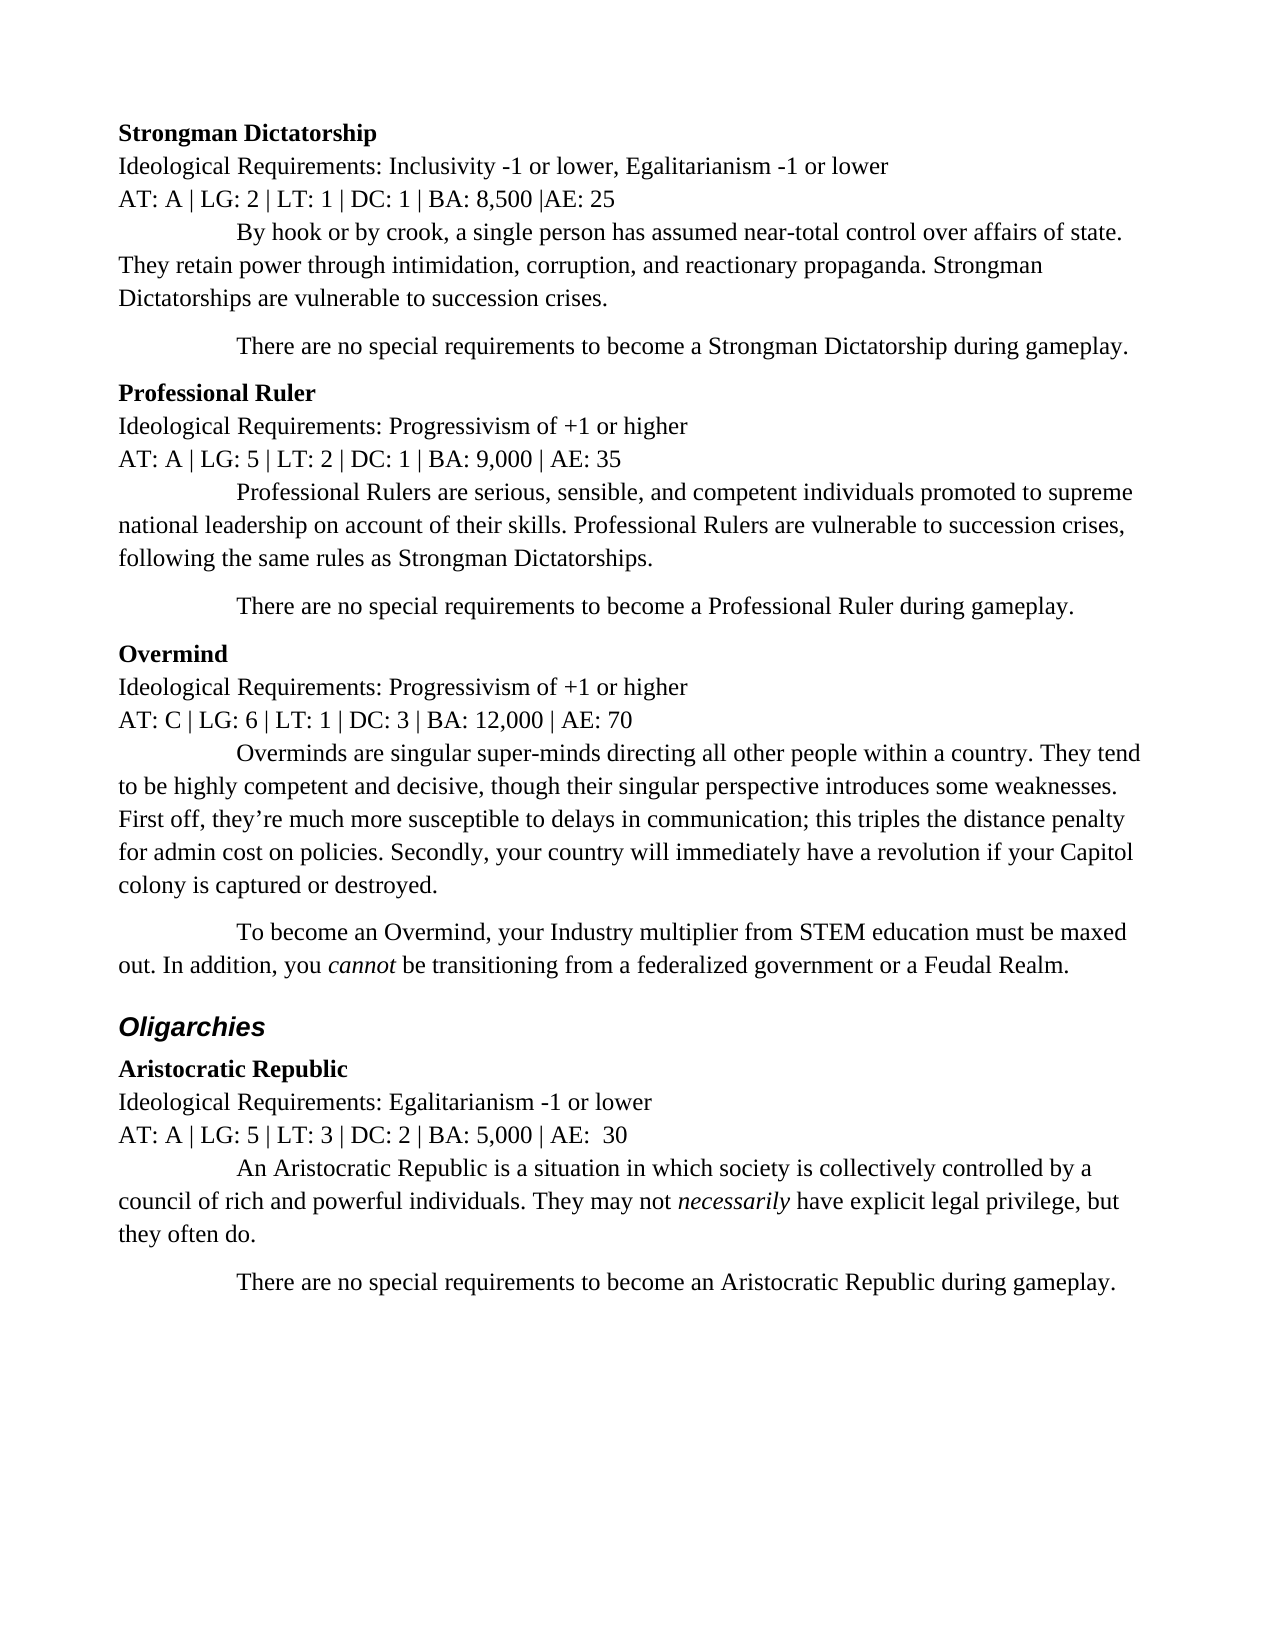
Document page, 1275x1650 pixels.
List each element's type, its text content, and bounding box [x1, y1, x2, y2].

text Overmind Ideological Requirements: Progressivism of +1 or higher AT: C | LG: 6 | LT: 1 | DC: 3 | BA: 12,000 | AE: 70 Overminds are singular super-minds directing all other people within a country. They tend to be highly competent and decisive, though their singular perspective introduces some weaknesses. First off, they’re much more susceptible to delays in communication; this triples the distance penalty for admin cost on policies. Secondly, your country will immediately have a revolution if your Capitol colony is captured or destroyed. [118, 639, 1157, 899]
subtitle Oligarchies [118, 1011, 1157, 1042]
text Aristocratic Republic Ideological Requirements: Egalitarianism -1 or lower AT: A | LG: 5 | LT: 3 | DC: 2 | BA: 5,000 | AE: 30 An Aristocratic Republic is a situation in which society is collectively controlled by a council of rich and powerful individuals. They may not necessarily have explicit legal privilege, but they often do. [118, 1054, 1157, 1248]
text To become an Overmind, your Industry multiplier from STEM education must be maxed out. In addition, you cannot be transitioning from a federalized government or a Feudal Realm. [118, 917, 1157, 979]
text Professional Ruler Ideological Requirements: Progressivism of +1 or higher AT: A | LG: 5 | LT: 2 | DC: 1 | BA: 9,000 | AE: 35 Professional Rulers are serious, sensible, and competent individuals promoted to supreme national leadership on account of their skills. Professional Rulers are vulnerable to succession crises, following the same rules as Strongman Dictatorships. [118, 378, 1157, 572]
text Strongman Dictatorship Ideological Requirements: Inclusivity -1 or lower, Egalitarianism -1 or lower AT: A | LG: 2 | LT: 1 | DC: 1 | BA: 8,500 |AE: 25 By hook or by crook, a single person has assumed near-total control over affairs of state. They retain power through intimidation, corruption, and reactionary propaganda. Strongman Dictatorships are vulnerable to succession crises. [118, 118, 1157, 312]
text There are no special requirements to become a Professional Ruler during gameplay. [118, 591, 1157, 620]
text There are no special requirements to become a Strongman Dictatorship during gameplay. [118, 331, 1157, 359]
text There are no special requirements to become an Aristocratic Republic during gameplay. [118, 1267, 1157, 1296]
